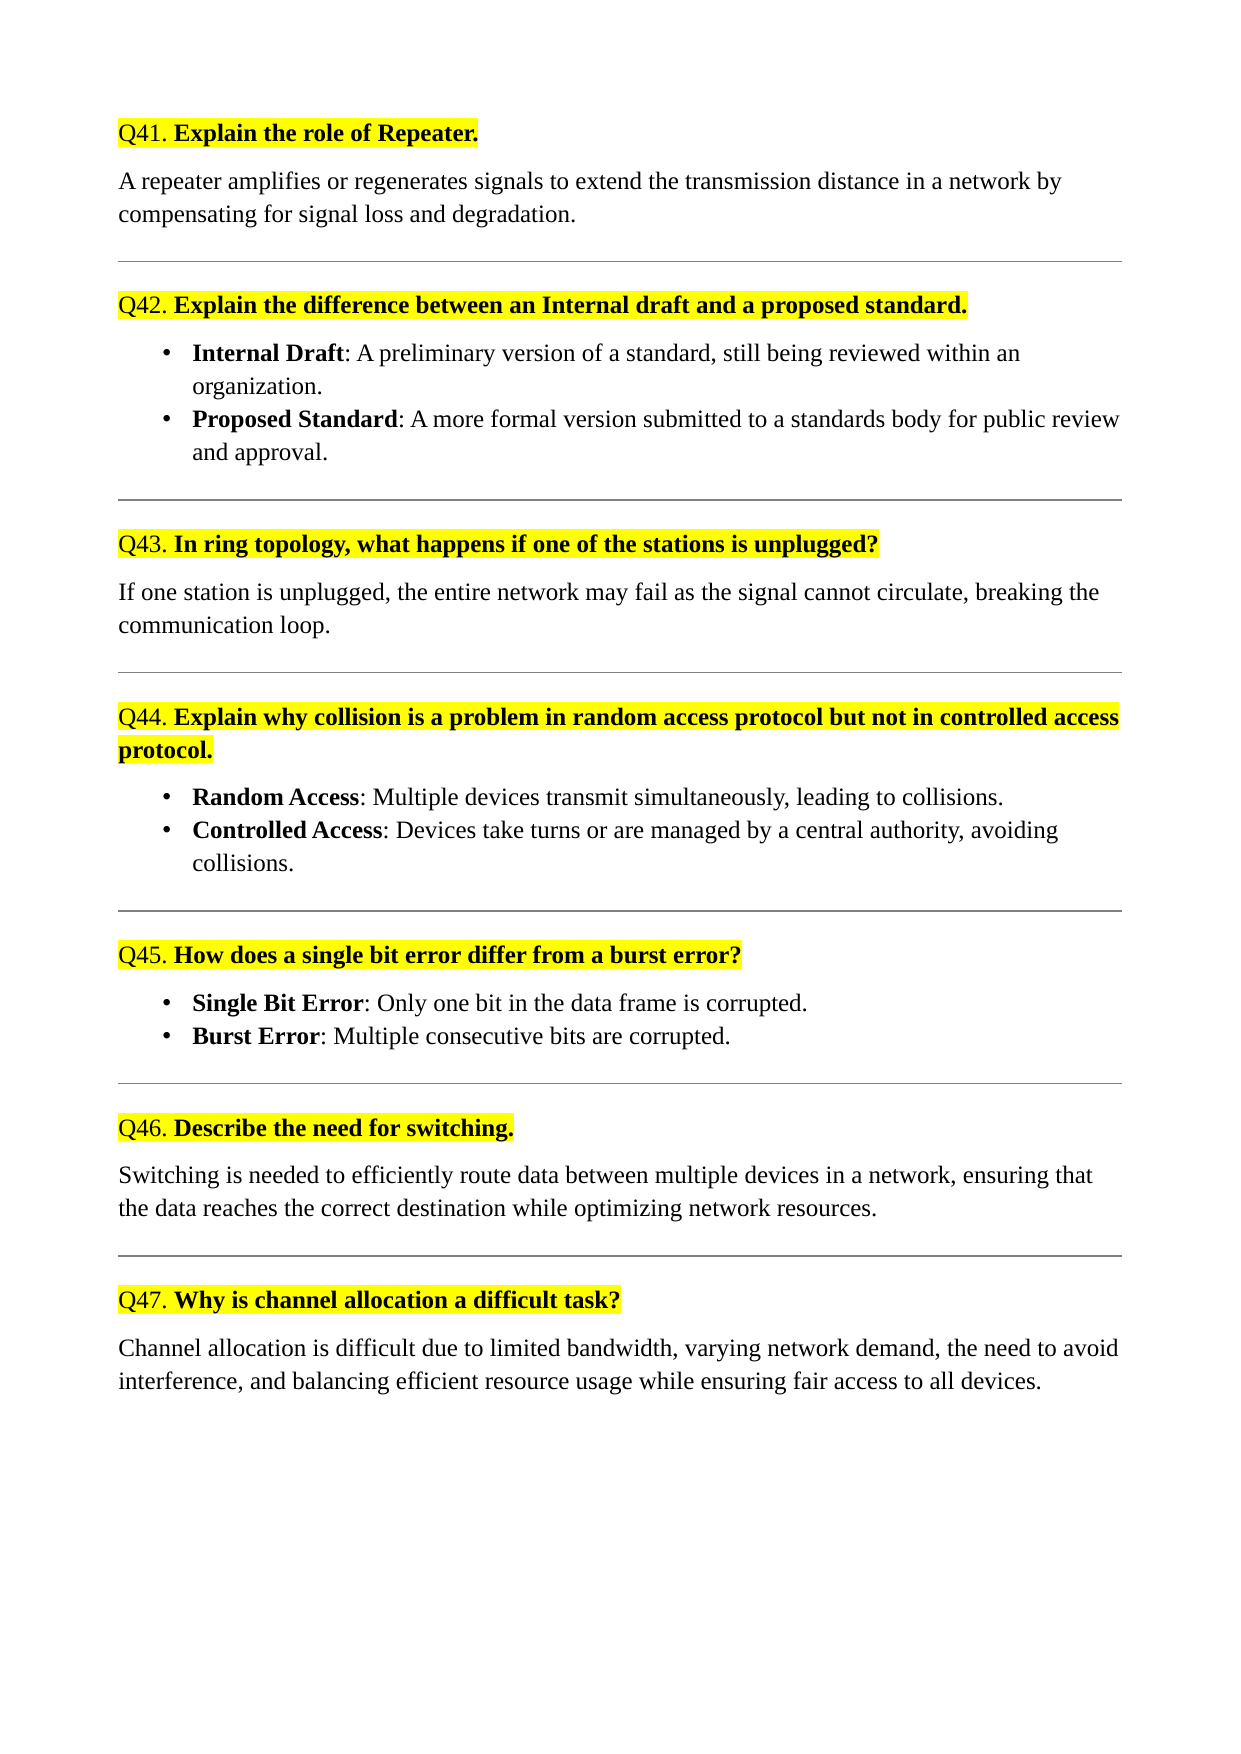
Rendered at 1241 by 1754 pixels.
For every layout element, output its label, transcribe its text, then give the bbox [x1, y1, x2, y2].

text Channel allocation is difficult due to limited bandwidth, varying network demand, the need to avoid interference, and balancing efficient resource usage while ensuring fair access to all devices. [118, 1333, 1122, 1394]
list Controlled Access: Devices take turns or are managed by a central authority, avoiding collisions. [162, 815, 1122, 877]
list Random Access: Multiple devices transmit simultaneously, leading to collisions. [162, 782, 1122, 811]
text Q44. Explain why collision is a problem in random access protocol but not in controlled access protocol. [118, 702, 1122, 763]
list Internal Draft: A preliminary version of a standard, still being reviewed within an organization. [162, 338, 1122, 400]
list Single Bit Error: Only one bit in the data frame is corrupted. [162, 988, 1122, 1017]
text Q42. Explain the difference between an Internal draft and a proposed standard. [118, 291, 1122, 319]
text A repeater amplifies or regenerates signals to extend the transmission distance in a network by compensating for signal loss and degradation. [118, 166, 1122, 227]
text Q45. How does a single bit error differ from a burst error? [118, 940, 1122, 969]
text Q46. Describe the need for switching. [118, 1113, 1122, 1141]
text If one station is unplugged, the entire network may fail as the signal cannot circulate, breaking the communication loop. [118, 577, 1122, 638]
list Burst Error: Multiple consecutive bits are corrupted. [162, 1021, 1122, 1049]
list Proposed Standard: A more formal version submitted to a standards body for public review and approval. [162, 404, 1122, 466]
text Q47. Why is channel allocation a difficult task? [118, 1285, 1122, 1314]
text Switching is needed to efficiently route data between multiple devices in a network, ensuring that the data reaches the correct destination while optimizing network resources. [118, 1160, 1122, 1222]
text Q41. Explain the role of Repeater. [118, 118, 1122, 147]
text Q43. In ring topology, what happens if one of the stations is unplugged? [118, 529, 1122, 558]
